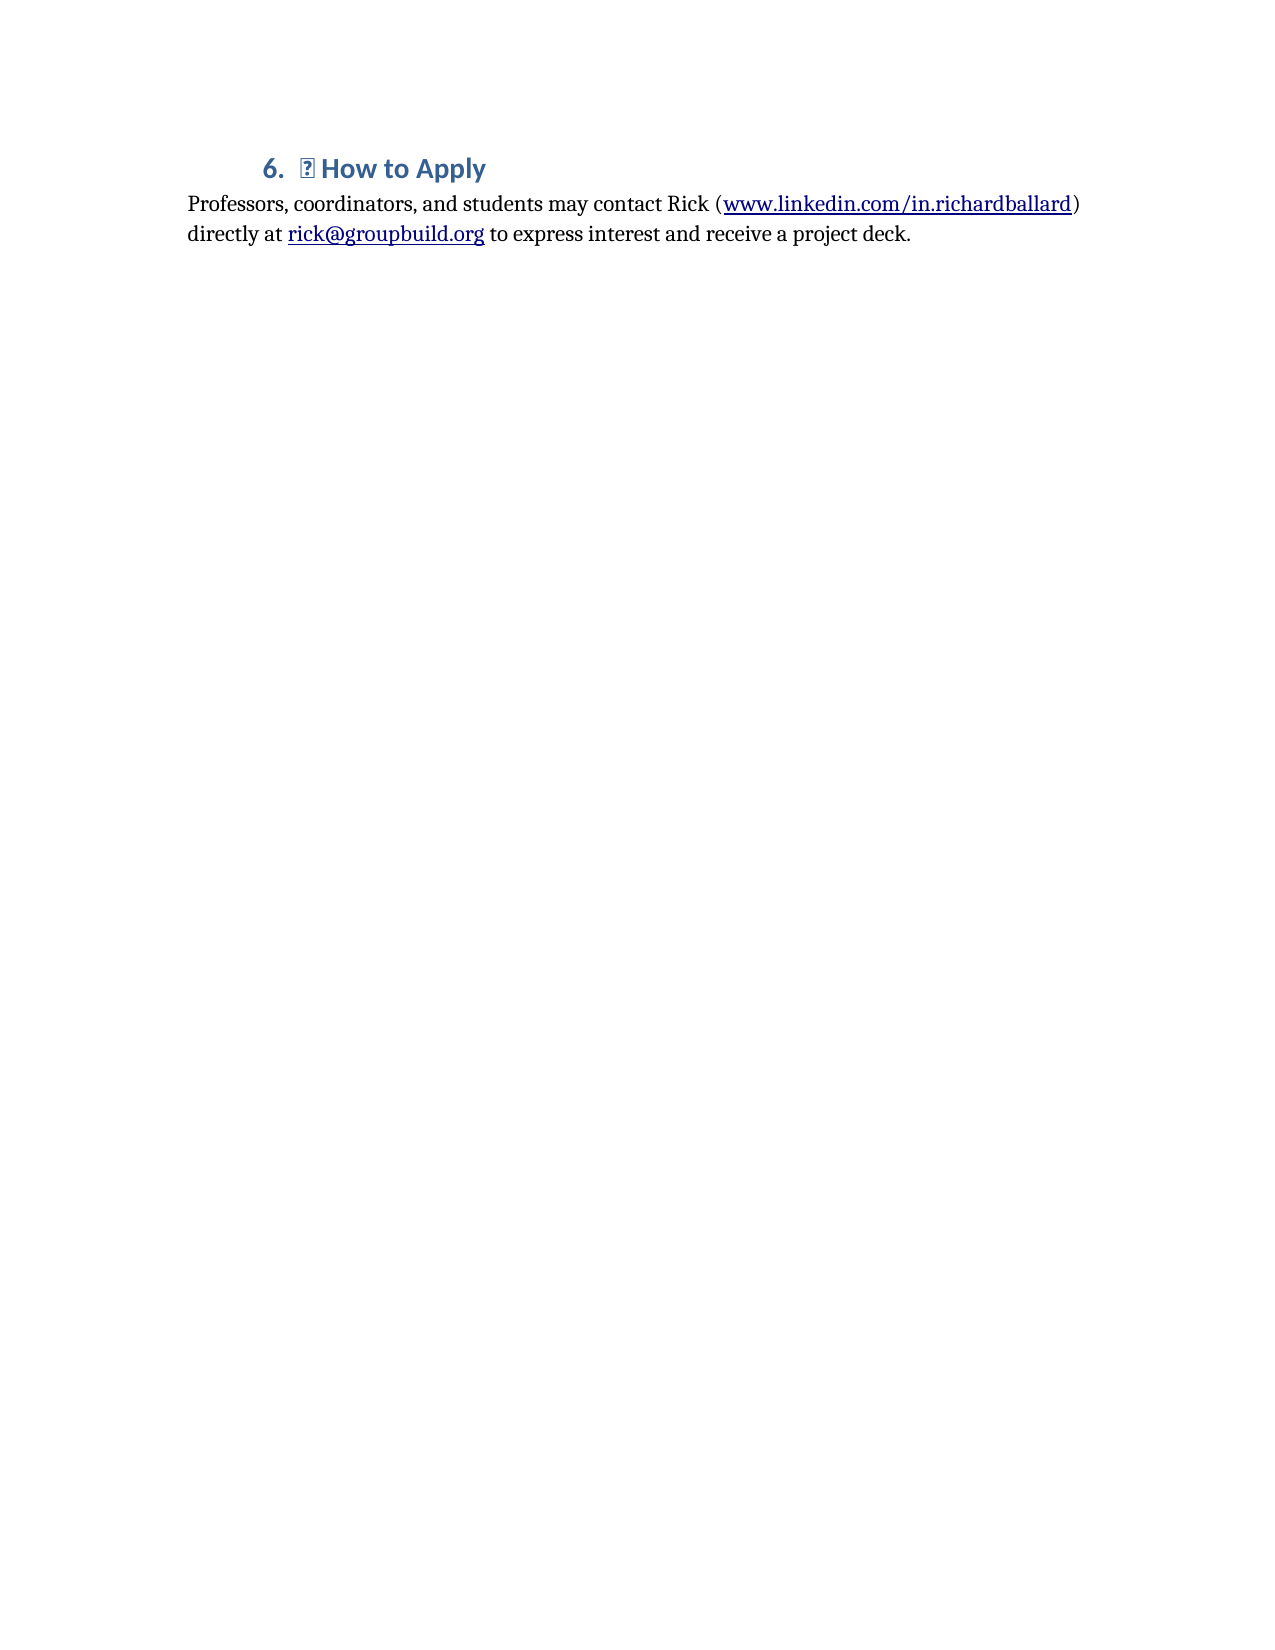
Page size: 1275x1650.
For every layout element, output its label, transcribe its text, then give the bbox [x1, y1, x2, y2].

text Professors, coordinators, and students may contact Rick (www.linkedin.com/in.richardballard) directly at rick@groupbuild.org to express interest and receive a project deck. [187, 191, 1087, 247]
subtitle 📨 How to Apply [262, 150, 1087, 186]
